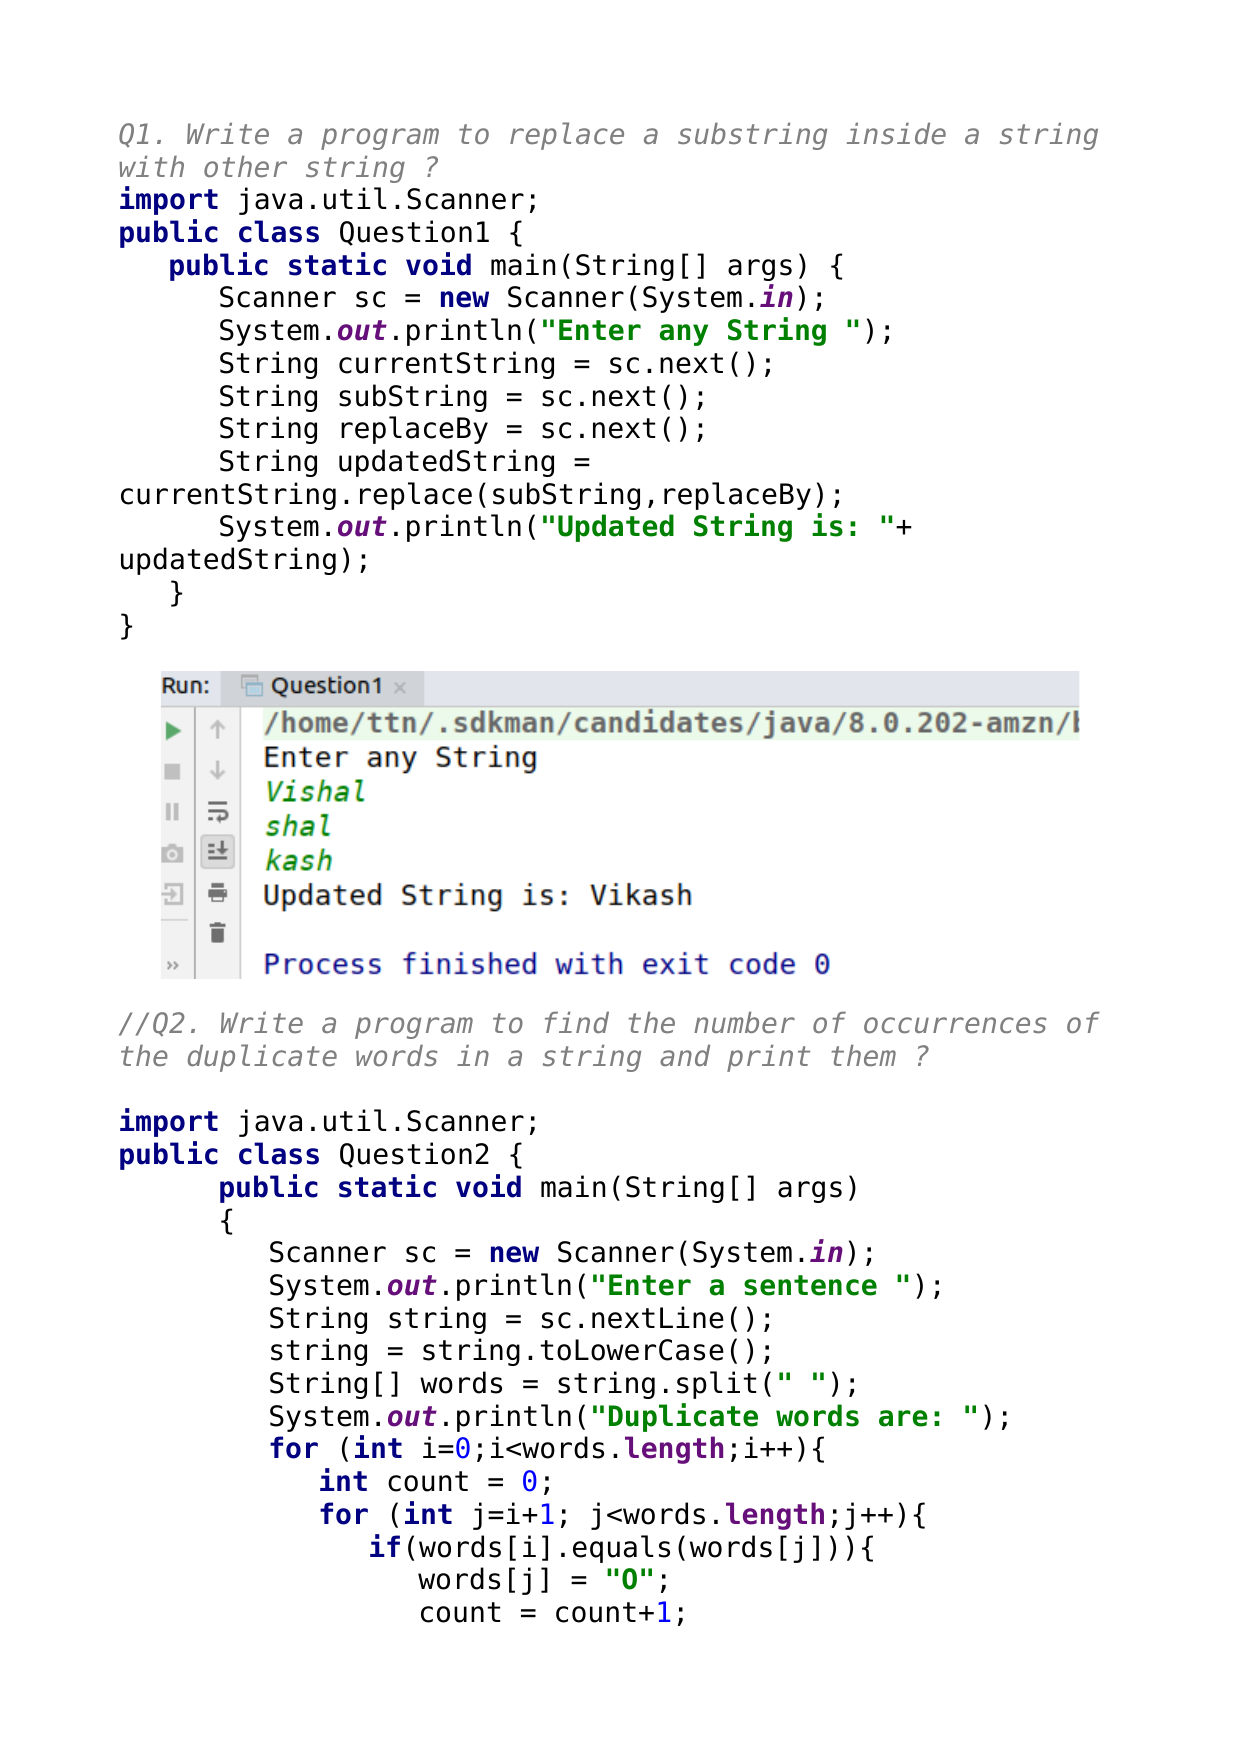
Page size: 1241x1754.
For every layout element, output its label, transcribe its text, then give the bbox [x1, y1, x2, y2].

text int count = 0; [118, 1465, 1122, 1498]
text //Q2. Write a program to find the number of occurrences of the duplicate words in a string and print them ? [118, 1007, 1122, 1073]
text } [118, 576, 1122, 609]
text String updatedString = currentString.replace(subString,replaceBy); [118, 445, 1122, 511]
text count = count+1; [118, 1596, 1122, 1629]
text public static void main(String[] args) [118, 1171, 1122, 1204]
text String subString = sc.next(); [118, 380, 1122, 412]
text for (int j=i+1; j<words.length;j++){ [118, 1498, 1122, 1531]
text if(words[i].equals(words[j])){ [118, 1531, 1122, 1563]
picture [160, 671, 1080, 979]
text Q1. Write a program to replace a substring inside a string with other string ? [118, 118, 1122, 183]
text import java.util.Scanner; [118, 183, 1122, 216]
text for (int i=0;i<words.length;i++){ [118, 1433, 1122, 1465]
text System.out.println("Enter a sentence "); [118, 1269, 1122, 1302]
text System.out.println("Enter any String "); [118, 314, 1122, 347]
text string = string.toLowerCase(); [118, 1334, 1122, 1367]
text String currentString = sc.next(); [118, 347, 1122, 380]
text public class Question1 { [118, 216, 1122, 249]
text } [118, 609, 1122, 641]
text public static void main(String[] args) { [118, 249, 1122, 282]
text String replaceBy = sc.next(); [118, 412, 1122, 445]
text Scanner sc = new Scanner(System.in); [118, 282, 1122, 314]
text public class Question2 { [118, 1138, 1122, 1171]
text Scanner sc = new Scanner(System.in); [118, 1236, 1122, 1269]
text System.out.println("Duplicate words are: "); [118, 1400, 1122, 1433]
text import java.util.Scanner; [118, 1106, 1122, 1138]
text { [118, 1204, 1122, 1236]
text String[] words = string.split(" "); [118, 1367, 1122, 1400]
text String string = sc.nextLine(); [118, 1302, 1122, 1334]
text words[j] = "O"; [118, 1563, 1122, 1596]
text System.out.println("Updated String is: "+ updatedString); [118, 511, 1122, 576]
